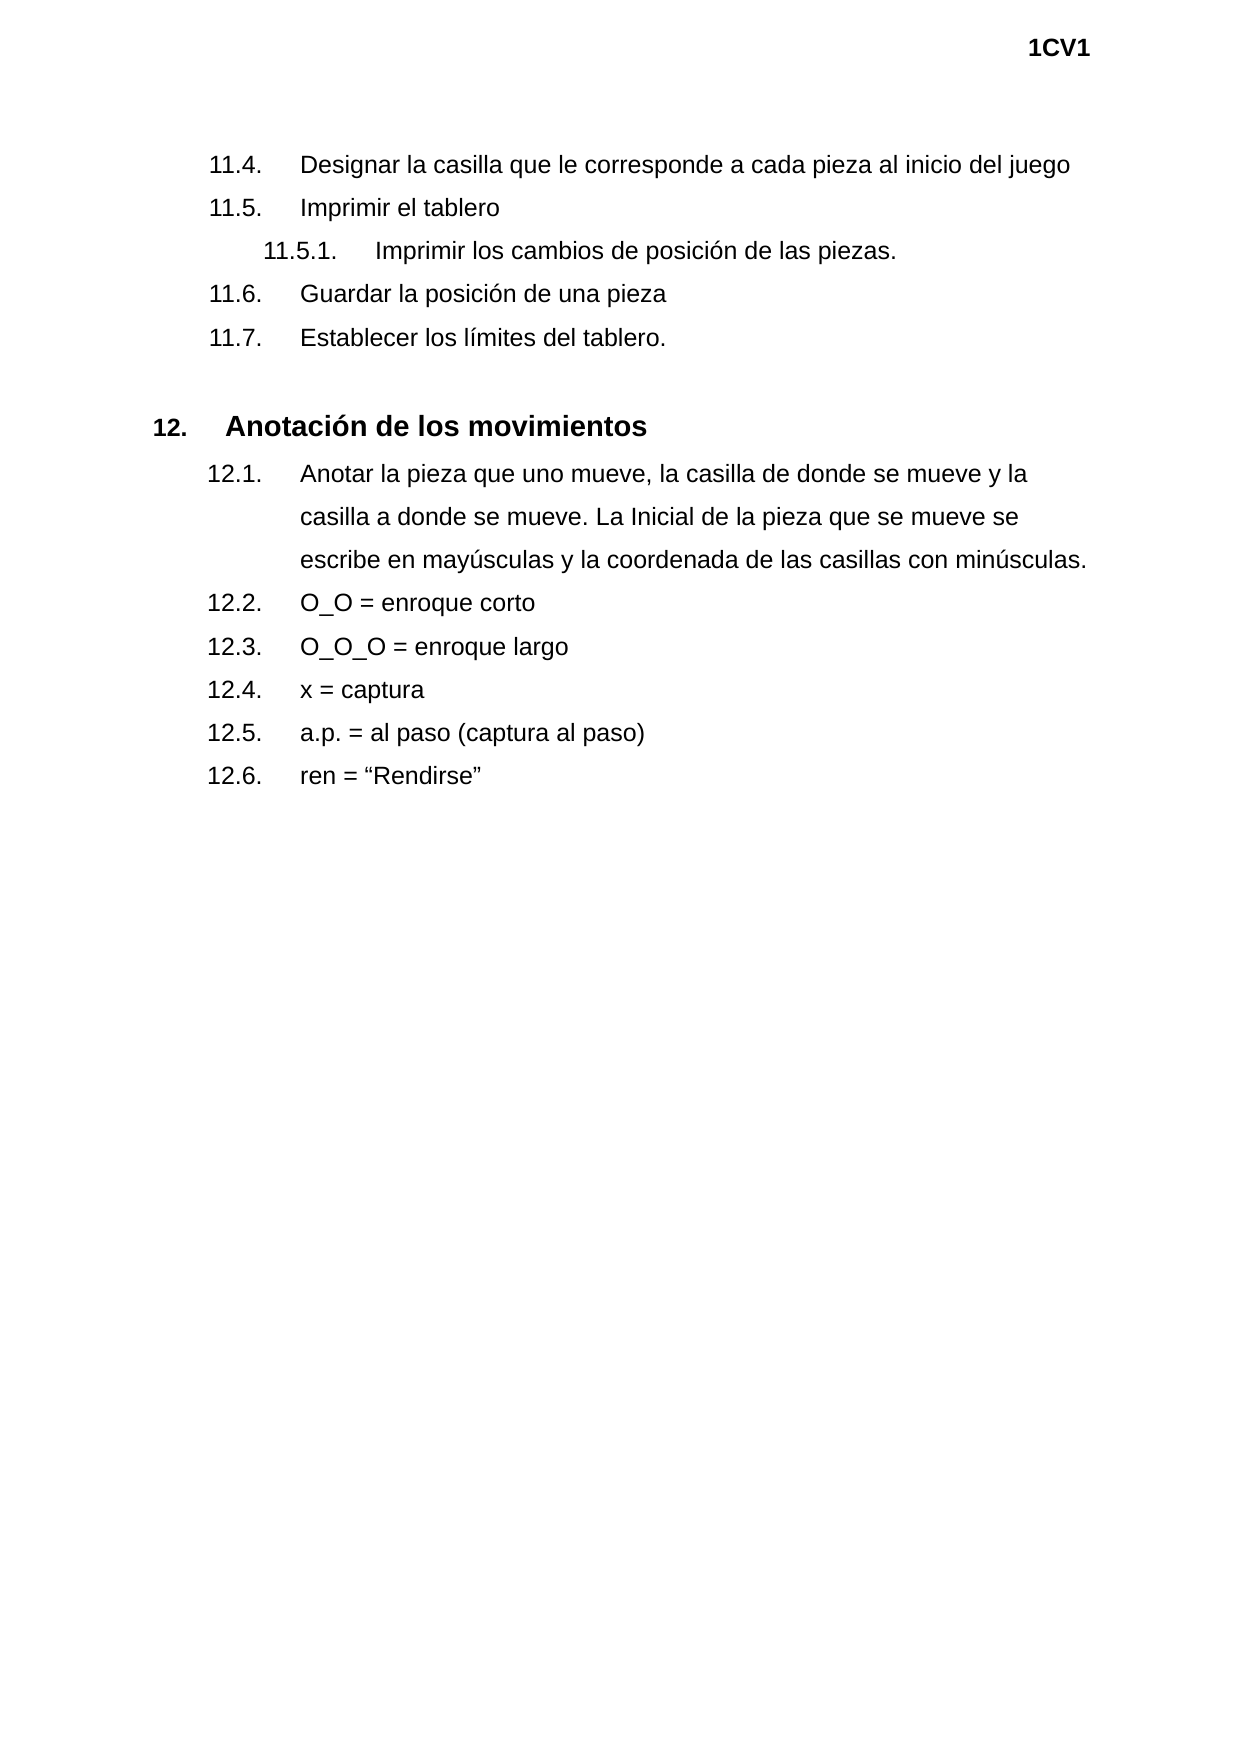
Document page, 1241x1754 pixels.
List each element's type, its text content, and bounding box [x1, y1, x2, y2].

list Imprimir el tablero [262, 193, 1090, 222]
list Anotar la pieza que uno mueve, la casilla de donde se mueve y la casilla a donde se mueve. La Inicial de la pieza que se mueve se escribe en mayúsculas y la coordenada de las casillas con minúsculas. [262, 459, 1090, 574]
list x = captura [262, 675, 1090, 703]
list O_O_O = enroque largo [262, 632, 1090, 660]
list ren = “Rendirse” [262, 761, 1090, 790]
list Anotación de los movimientos [187, 409, 1090, 442]
list Guardar la posición de una pieza [262, 279, 1090, 308]
list Establecer los límites del tablero. [262, 322, 1090, 351]
list Designar la casilla que le corresponde a cada pieza al inicio del juego [262, 150, 1090, 179]
list O_O = enroque corto [262, 588, 1090, 617]
list Imprimir los cambios de posición de las piezas. [337, 236, 1090, 265]
list a.p. = al paso (captura al paso) [262, 718, 1090, 747]
